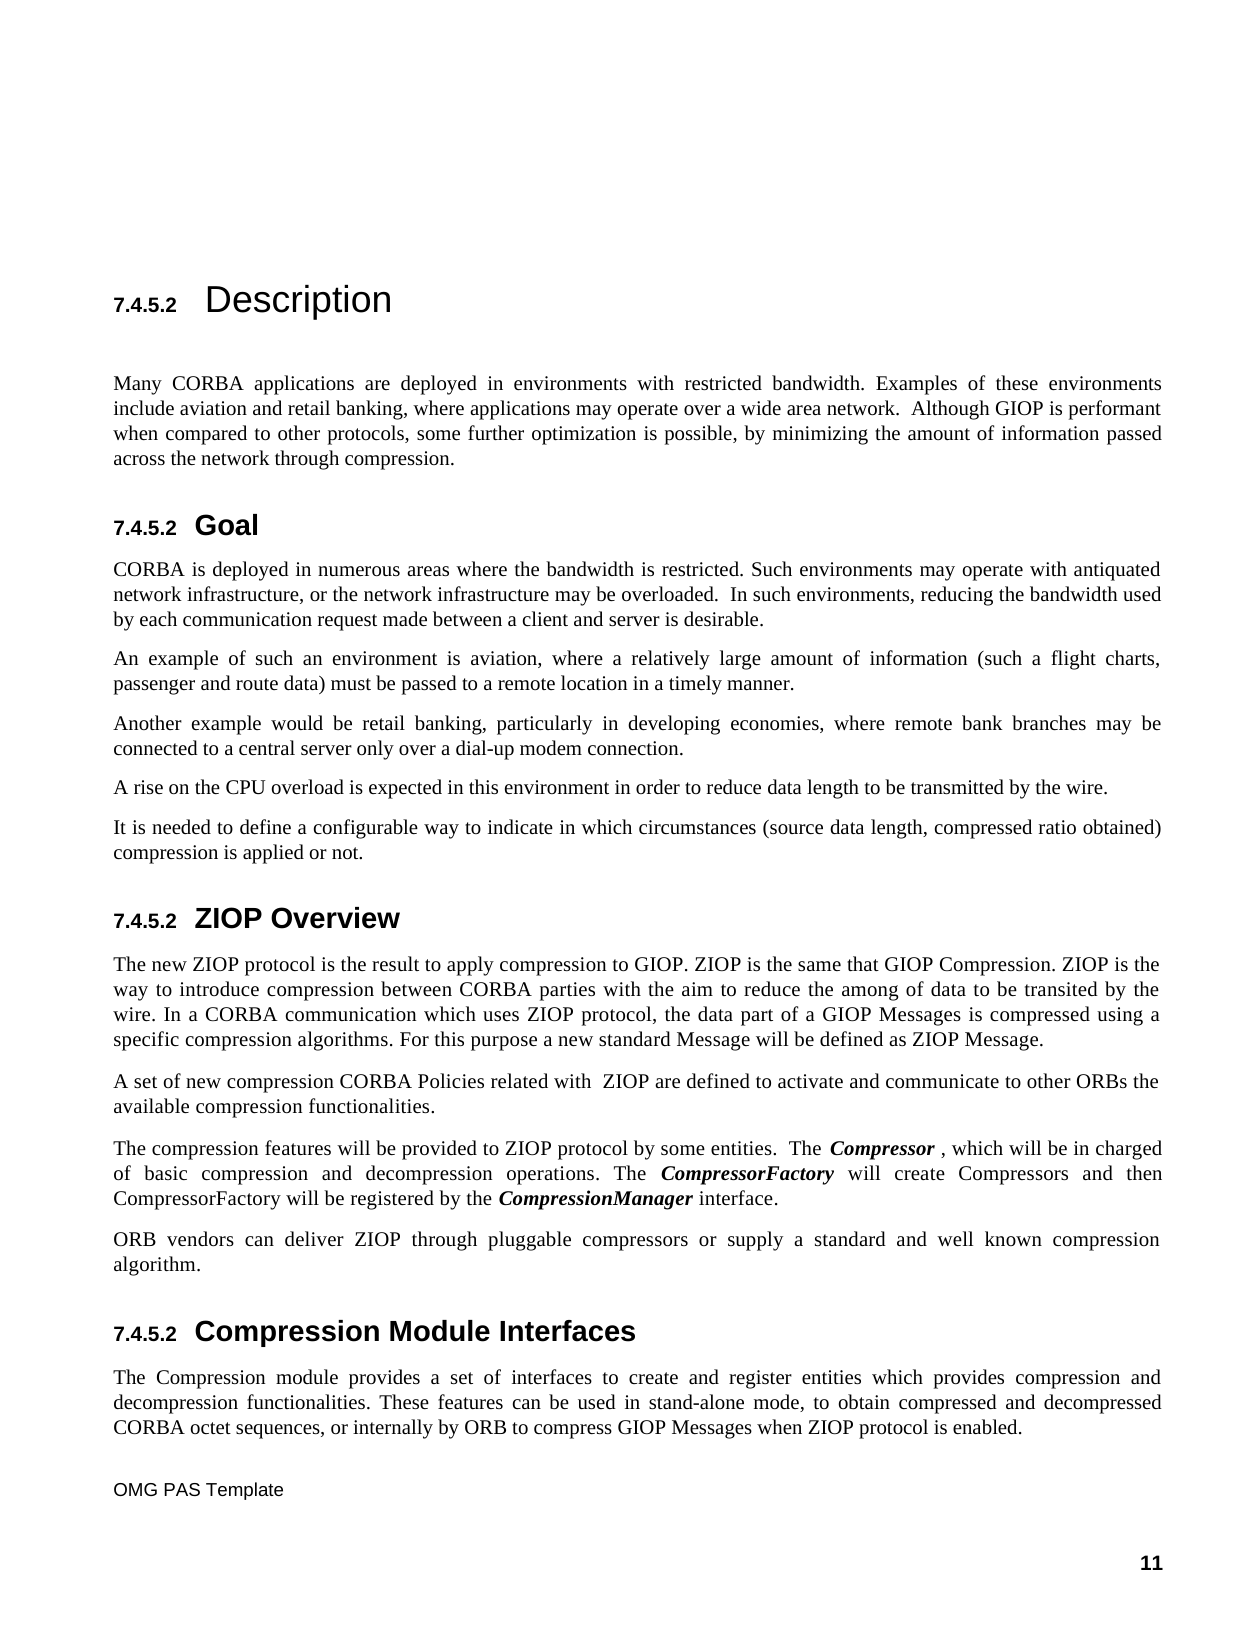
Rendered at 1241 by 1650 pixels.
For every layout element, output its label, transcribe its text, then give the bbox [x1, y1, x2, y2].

subtitle ZIOP Overview [113, 899, 1163, 935]
text A set of new compression CORBA Policies related with ZIOP are defined to activate and communicate to other ORBs the available compression functionalities. [113, 1068, 1163, 1118]
text Many CORBA applications are deployed in environments with restricted bandwidth. Examples of these environments include aviation and retail banking, where applications may operate over a wide area network. Although GIOP is performant when compared to other protocols, some further optimization is possible, by minimizing the amount of information passed across the network through compression. [113, 370, 1163, 470]
text A rise on the CPU overload is expected in this environment in order to reduce data length to be transmitted by the wire. [113, 774, 1163, 799]
text CORBA is deployed in numerous areas where the bandwidth is restricted. Such environments may operate with antiquated network infrastructure, or the network infrastructure may be overloaded. In such environments, reducing the bandwidth used by each communication request made between a client and server is desirable. [113, 556, 1163, 631]
text It is needed to define a configurable way to indicate in which circumstances (source data length, compressed ratio obtained) compression is applied or not. [113, 814, 1163, 864]
text The compression features will be provided to ZIOP protocol by some entities. The Compressor , which will be in charged of basic compression and decompression operations. The CompressorFactory will create Compressors and then CompressorFactory will be registered by the CompressionManager interface. [113, 1135, 1163, 1210]
text ORB vendors can deliver ZIOP through pluggable compressors or supply a standard and well known compression algorithm. [113, 1226, 1163, 1276]
text An example of such an environment is aviation, where a relatively large amount of information (such a flight charts, passenger and route data) must be passed to a remote location in a timely manner. [113, 645, 1163, 695]
subtitle Goal [113, 506, 1163, 541]
subtitle Compression Module Interfaces [113, 1312, 1163, 1347]
text The new ZIOP protocol is the result to apply compression to GIOP. ZIOP is the same that GIOP Compression. ZIOP is the way to introduce compression between CORBA parties with the aim to reduce the among of data to be transited by the wire. In a CORBA communication which uses ZIOP protocol, the data part of a GIOP Messages is compressed using a specific compression algorithms. For this purpose a new standard Message will be defined as ZIOP Message. [113, 951, 1163, 1051]
subtitle Description [113, 277, 1163, 320]
text The Compression module provides a set of interfaces to create and register entities which provides compression and decompression functionalities. These features can be used in stand-alone mode, to obtain compressed and decompressed CORBA octet sequences, or internally by ORB to compress GIOP Messages when ZIOP protocol is enabled. [113, 1364, 1163, 1439]
text Another example would be retail banking, particularly in developing economies, where remote bank branches may be connected to a central server only over a dial-up modem connection. [113, 710, 1163, 760]
